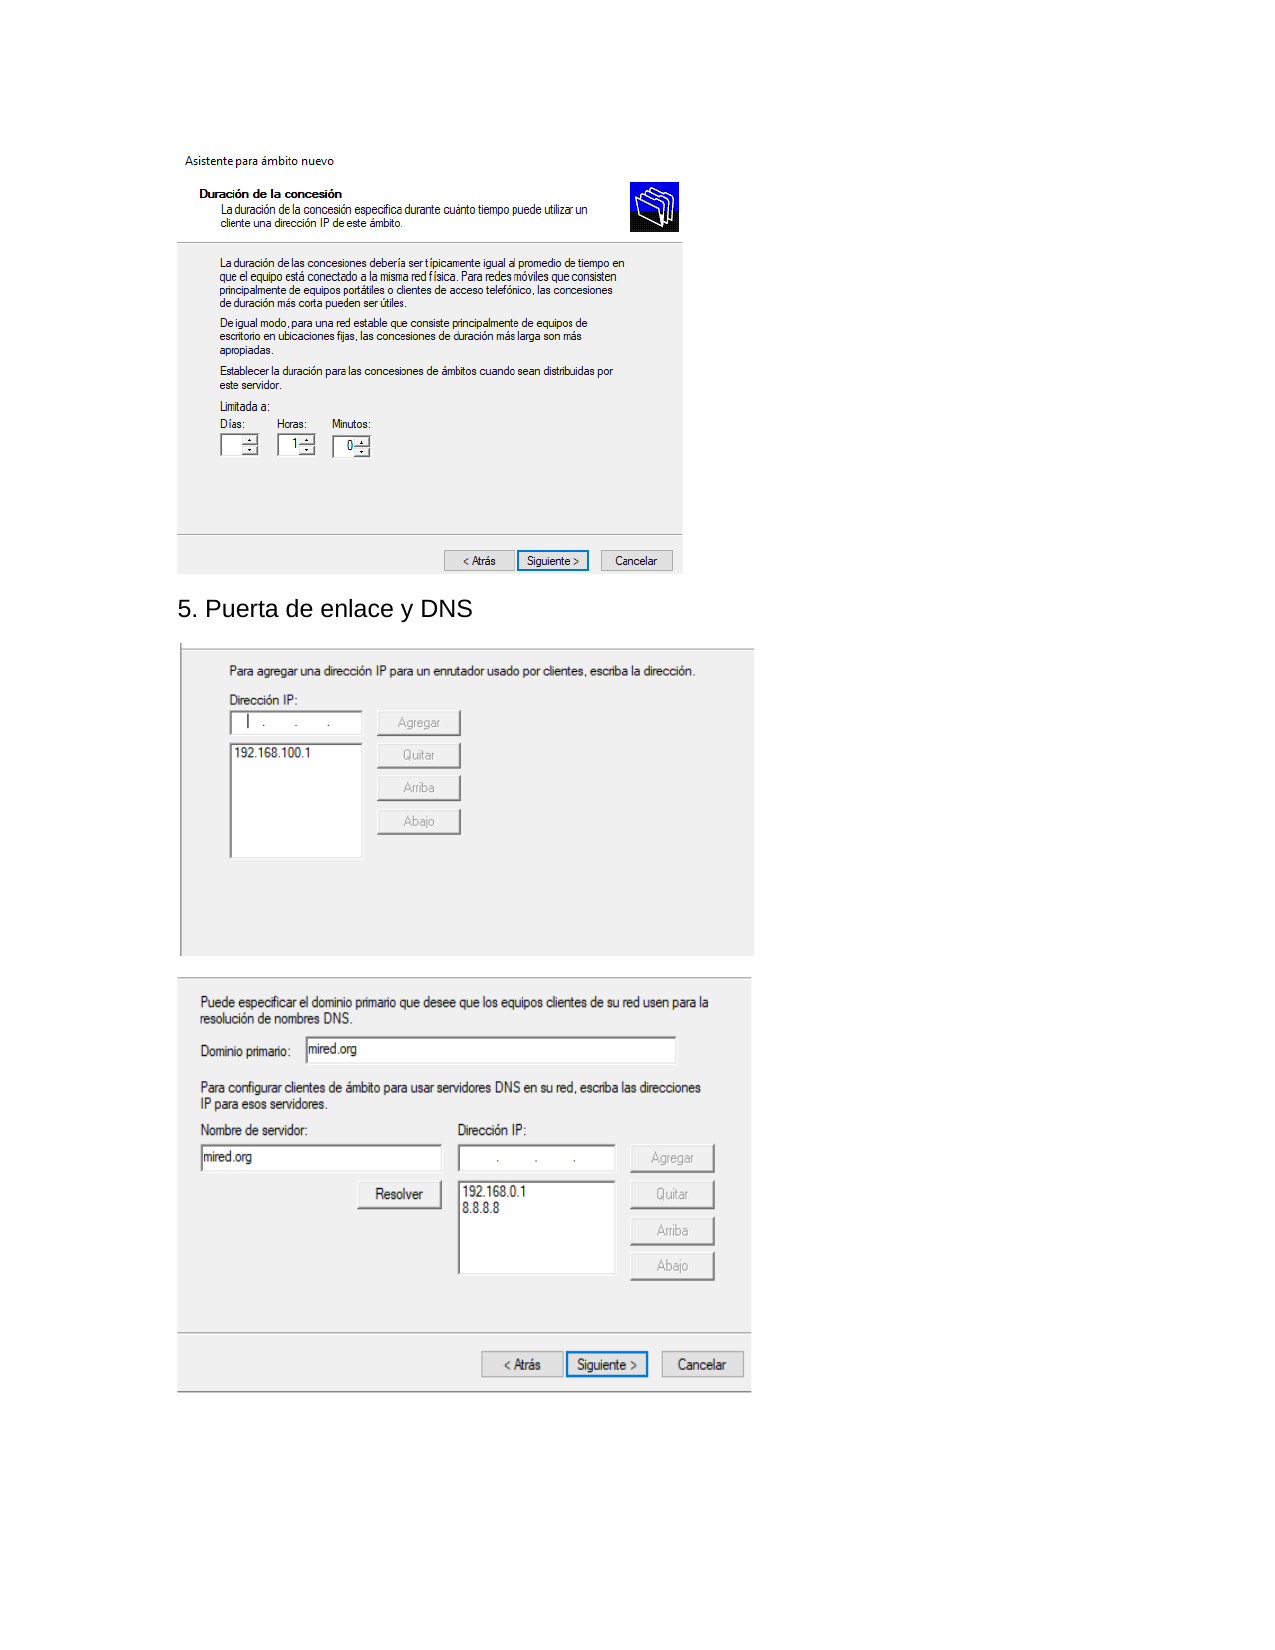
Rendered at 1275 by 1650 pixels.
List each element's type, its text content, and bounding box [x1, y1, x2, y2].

text 5. Puerta de enlace y DNS [177, 594, 1098, 623]
